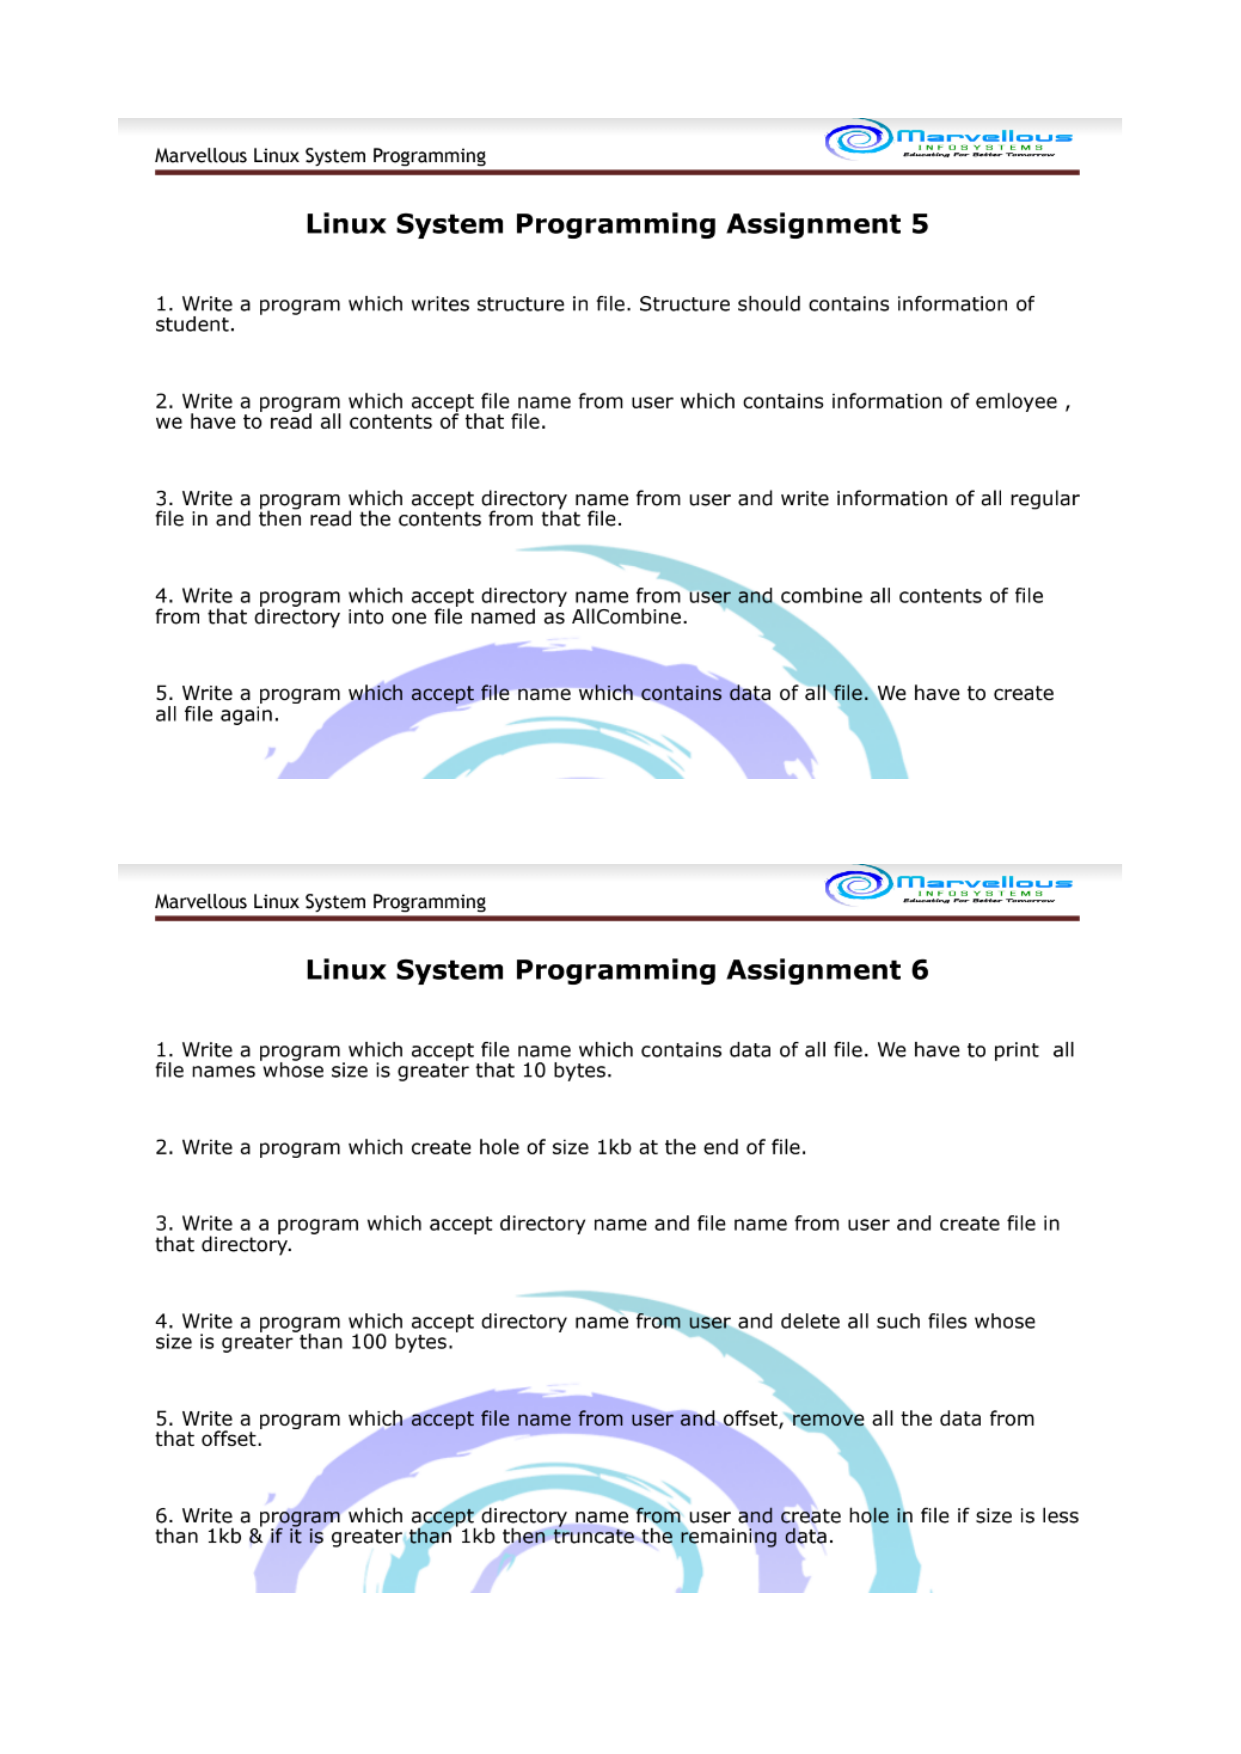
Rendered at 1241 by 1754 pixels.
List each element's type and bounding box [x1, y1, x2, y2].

picture [118, 118, 1123, 779]
picture [118, 864, 1123, 1593]
